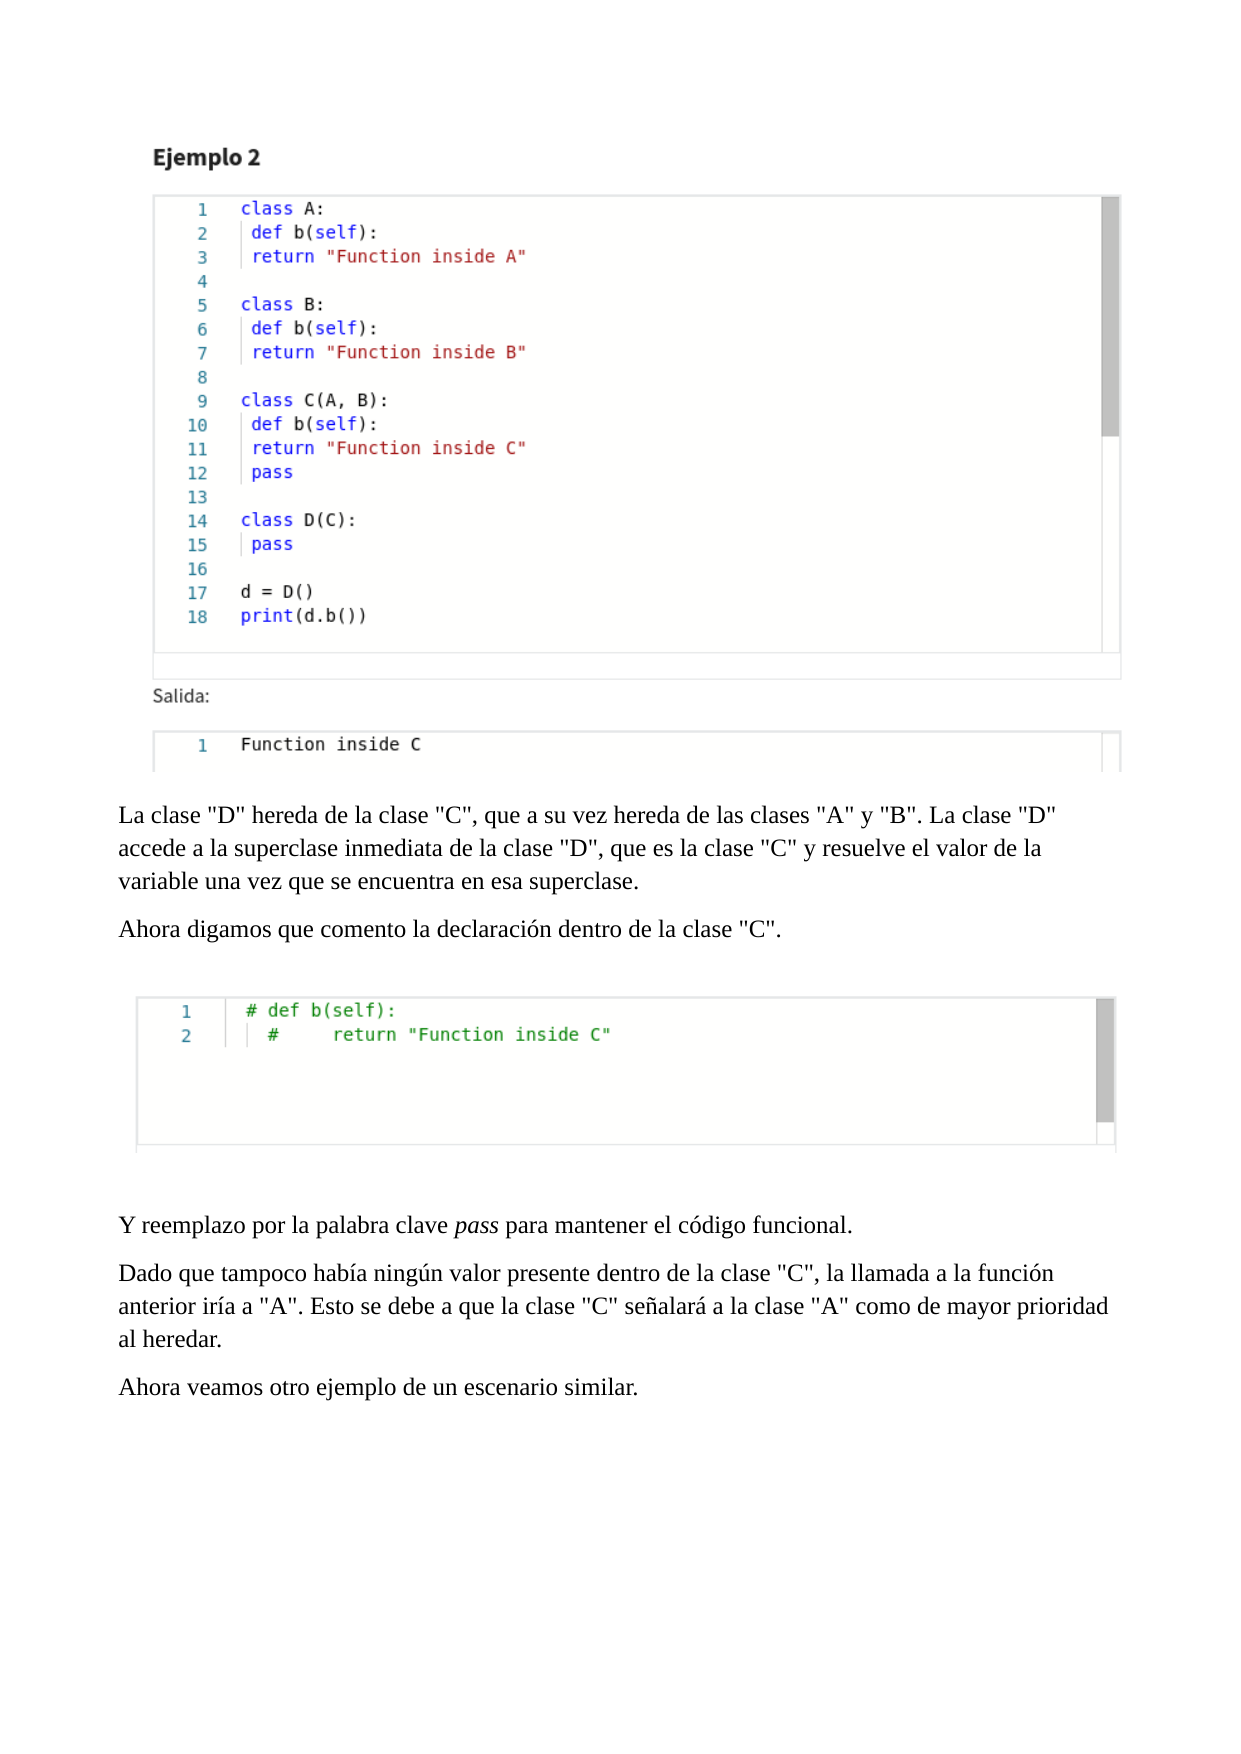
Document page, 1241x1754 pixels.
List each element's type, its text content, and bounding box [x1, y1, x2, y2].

text Y reemplazo por la palabra clave pass para mantener el código funcional. [118, 1210, 1122, 1239]
text Dado que tampoco había ningún valor presente dentro de la clase "C", la llamada a la función anterior iría a "A". Esto se debe a que la clase "C" señalará a la clase "A" como de mayor prioridad al heredar. [118, 1258, 1122, 1353]
text Ahora veamos otro ejemplo de un escenario similar. [118, 1372, 1122, 1400]
picture [118, 990, 1123, 1153]
text La clase "D" hereda de la clase "C", que a su vez hereda de las clases "A" y "B". La clase "D" accede a la superclase inmediata de la clase "D", que es la clase "C" y resuelve el valor de la variable una vez que se encuentra en esa superclase. [118, 800, 1122, 895]
picture [135, 135, 1128, 772]
text Ahora digamos que comento la declaración dentro de la clase "C". [118, 914, 1122, 942]
